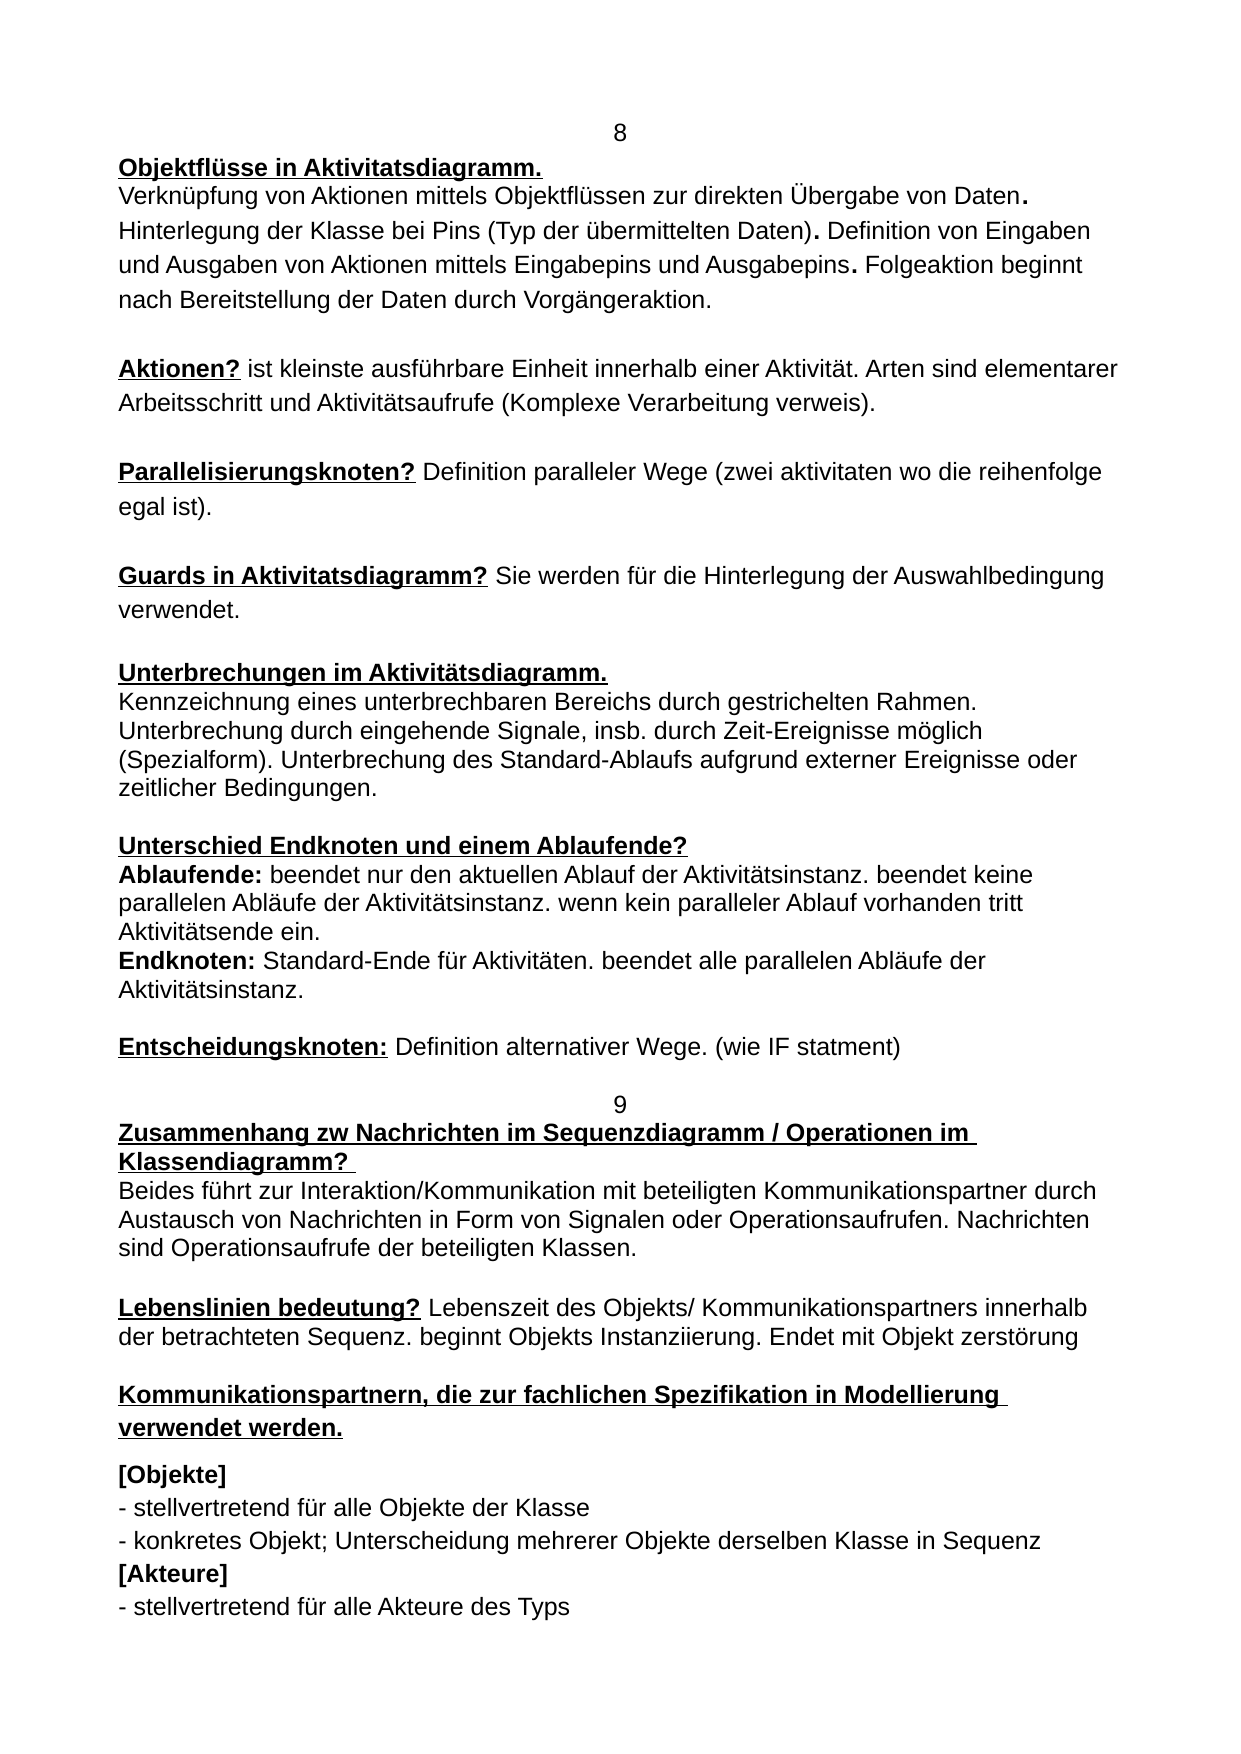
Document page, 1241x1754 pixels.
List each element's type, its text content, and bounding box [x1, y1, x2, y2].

text [Objekte] [118, 1460, 1122, 1489]
text Unterschied Endknoten und einem Ablaufende? [118, 831, 1122, 859]
text 9 [118, 1089, 1122, 1118]
text Ablaufende: beendet nur den aktuellen Ablauf der Aktivitätsinstanz. beendet keine parallelen Abläufe der Aktivitätsinstanz. wenn kein paralleler Ablauf vorhanden tritt Aktivitätsende ein. [118, 859, 1122, 946]
text - konkretes Objekt; Unterscheidung mehrerer Objekte derselben Klasse in Sequenz [118, 1526, 1122, 1555]
text Beides führt zur Interaktion/Kommunikation mit beteiligten Kommunikationspartner durch Austausch von Nachrichten in Form von Signalen oder Operationsaufrufen. Nachrichten sind Operationsaufrufe der beteiligten Klassen. [118, 1176, 1122, 1262]
text [Akteure] [118, 1559, 1122, 1588]
text Unterbrechungen im Aktivitätsdiagramm. [118, 629, 1122, 687]
text Guards in Aktivitatsdiagramm? Sie werden für die Hinterlegung der Auswahlbedingung verwendet. [118, 561, 1122, 624]
text 8 [118, 118, 1122, 147]
text Endknoten: Standard-Ende für Aktivitäten. beendet alle parallelen Abläufe der Aktivitätsinstanz. [118, 946, 1122, 1003]
text Parallelisierungsknoten? Definition paralleler Wege (zwei aktivitaten wo die reihenfolge egal ist). [118, 457, 1122, 520]
text Kennzeichnung eines unterbrechbaren Bereichs durch gestrichelten Rahmen. Unterbrechung durch eingehende Signale, insb. durch Zeit-Ereignisse möglich (Spezialform). Unterbrechung des Standard-Ablaufs aufgrund externer Ereignisse oder zeitlicher Bedingungen. [118, 687, 1122, 802]
text Kommunikationspartnern, die zur fachlichen Spezifikation in Modellierung verwendet werden. [118, 1379, 1122, 1441]
text Aktionen? ist kleinste ausführbare Einheit innerhalb einer Aktivität. Arten sind elementarer Arbeitsschritt und Aktivitätsaufrufe (Komplexe Verarbeitung verweis). [118, 354, 1122, 417]
text Verknüpfung von Aktionen mittels Objektflüssen zur direkten Übergabe von Daten. Hinterlegung der Klasse bei Pins (Typ der übermittelten Daten). Definition von Eingaben und Ausgaben von Aktionen mittels Eingabepins und Ausgabepins. Folgeaktion beginnt nach Bereitstellung der Daten durch Vorgängeraktion. [118, 181, 1122, 313]
text - stellvertretend für alle Akteure des Typs [118, 1592, 1122, 1621]
text Objektflüsse in Aktivitatsdiagramm. [118, 153, 1122, 181]
text - stellvertretend für alle Objekte der Klasse [118, 1493, 1122, 1522]
text Entscheidungsknoten: Definition alternativer Wege. (wie IF statment) [118, 1032, 1122, 1061]
text Zusammenhang zw Nachrichten im Sequenzdiagramm / Operationen im Klassendiagramm? [118, 1118, 1122, 1176]
text Lebenslinien bedeutung? Lebenszeit des Objekts/ Kommunikationspartners innerhalb der betrachteten Sequenz. beginnt Objekts Instanziierung. Endet mit Objekt zerstörung [118, 1293, 1122, 1351]
